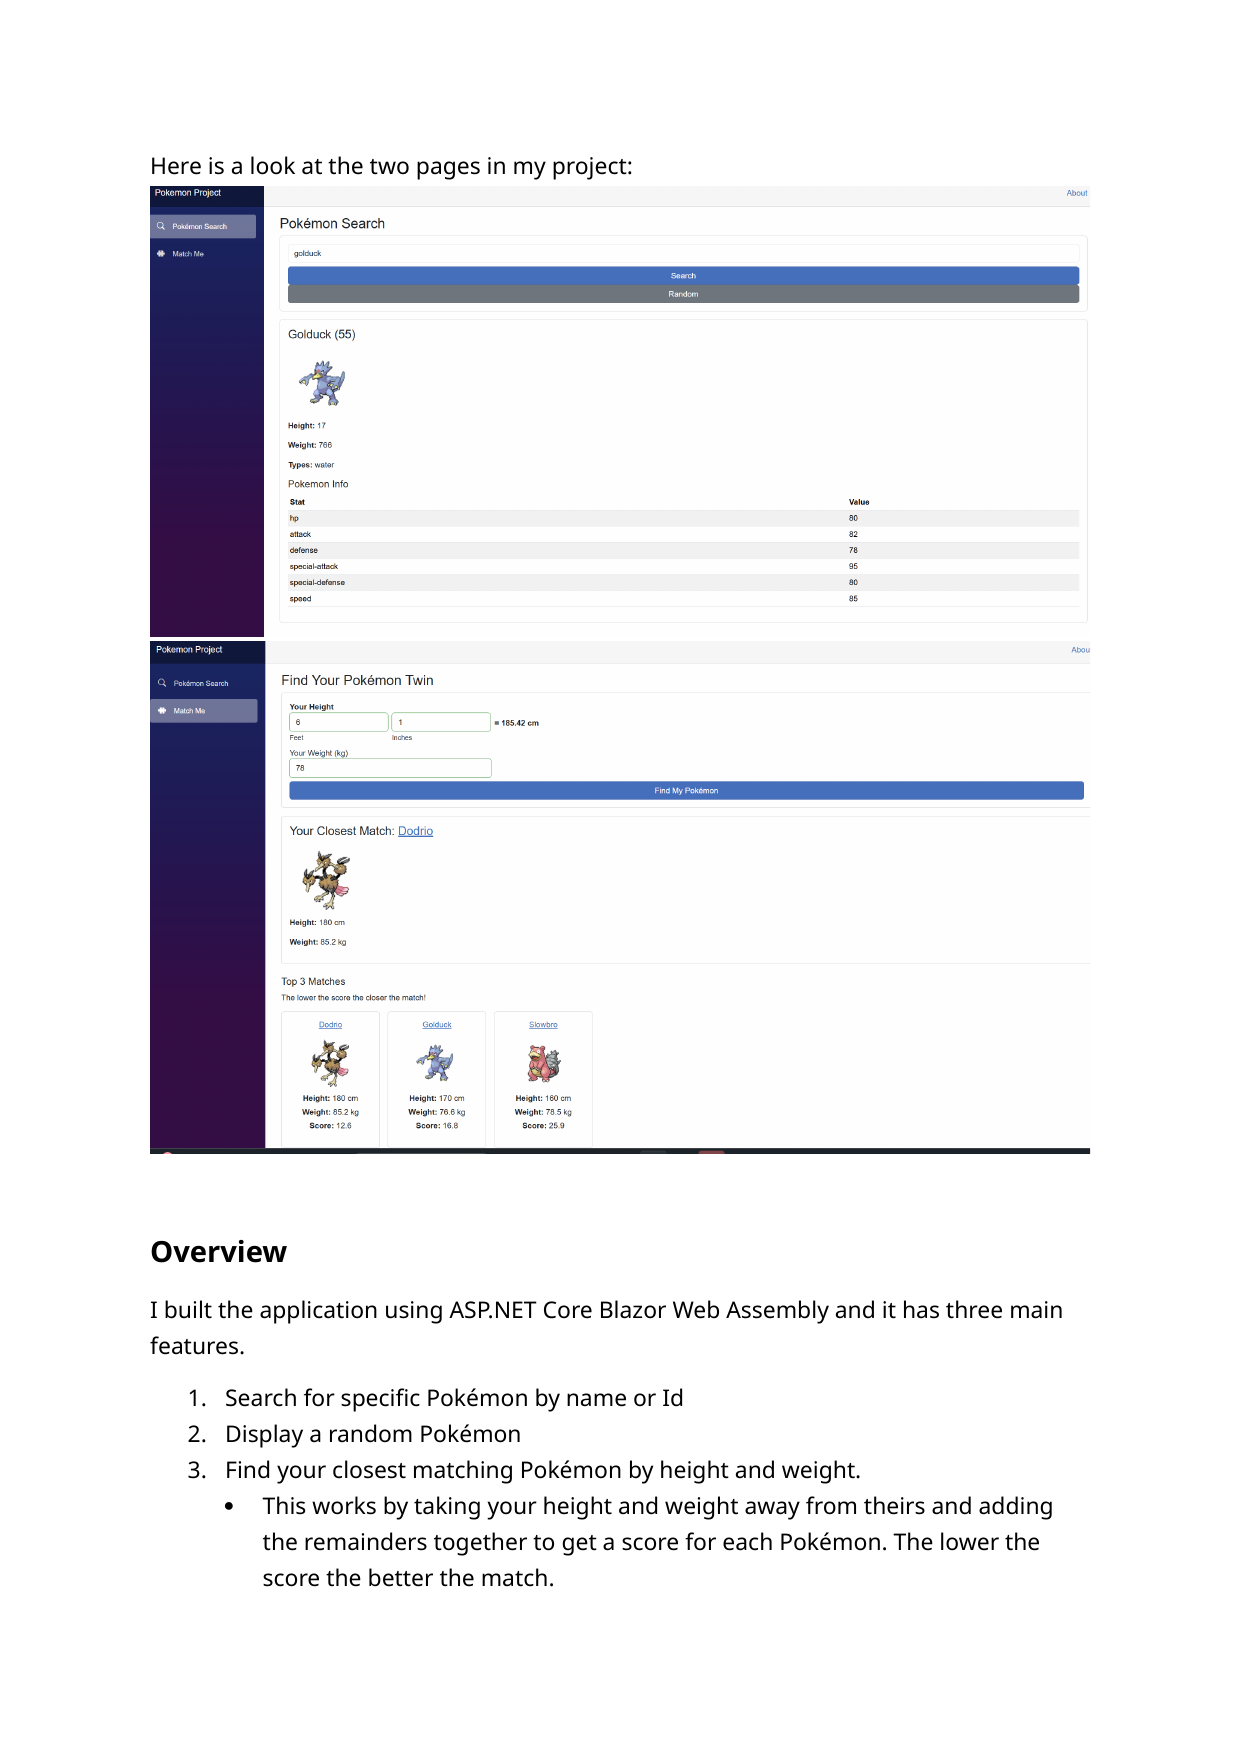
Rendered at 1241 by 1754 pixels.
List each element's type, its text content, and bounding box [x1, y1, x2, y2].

list Display a random Pokémon [187, 1418, 1090, 1449]
list Find your closest matching Pokémon by height and weight. [187, 1454, 1090, 1486]
list Search for specific Pokémon by name or Id [187, 1382, 1090, 1414]
text Here is a look at the two pages in my project: [150, 150, 1090, 186]
text Overview [150, 1232, 1090, 1271]
text I built the application using ASP.NET Core Blazor Web Assembly and it has three main features. [150, 1294, 1090, 1361]
list This works by taking your height and weight away from theirs and adding the remainders together to get a score for each Pokémon. The lower the score the better the match. [225, 1490, 1090, 1593]
text [150, 637, 1090, 641]
